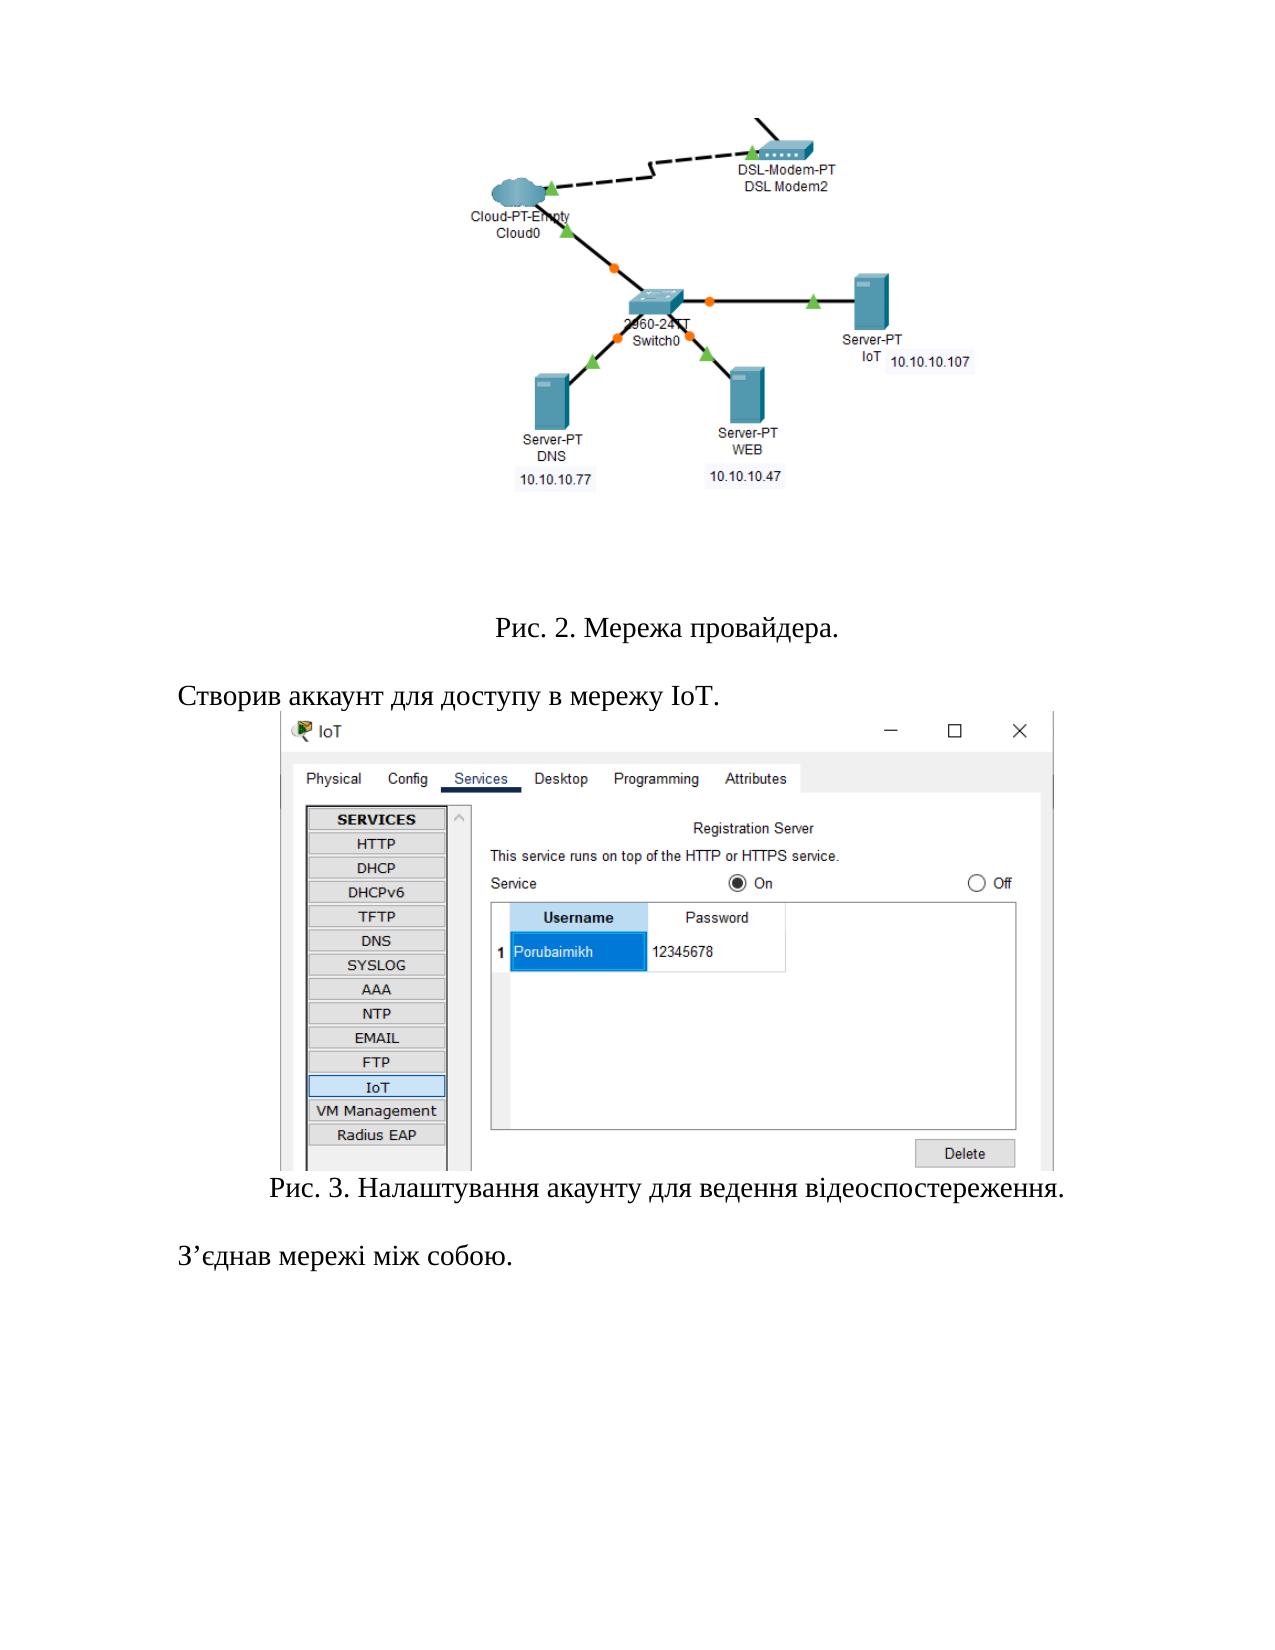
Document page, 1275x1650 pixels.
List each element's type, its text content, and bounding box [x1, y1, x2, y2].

text Рис. 2. Мережа провайдера. [177, 611, 1157, 644]
text Створив аккаунт для доступу в мережу IoT. [177, 678, 1157, 711]
text Рис. 3. Налаштування акаунту для ведення відеоспостереження. [177, 1171, 1157, 1204]
text З’єднав мережі між собою. [177, 1238, 1157, 1271]
